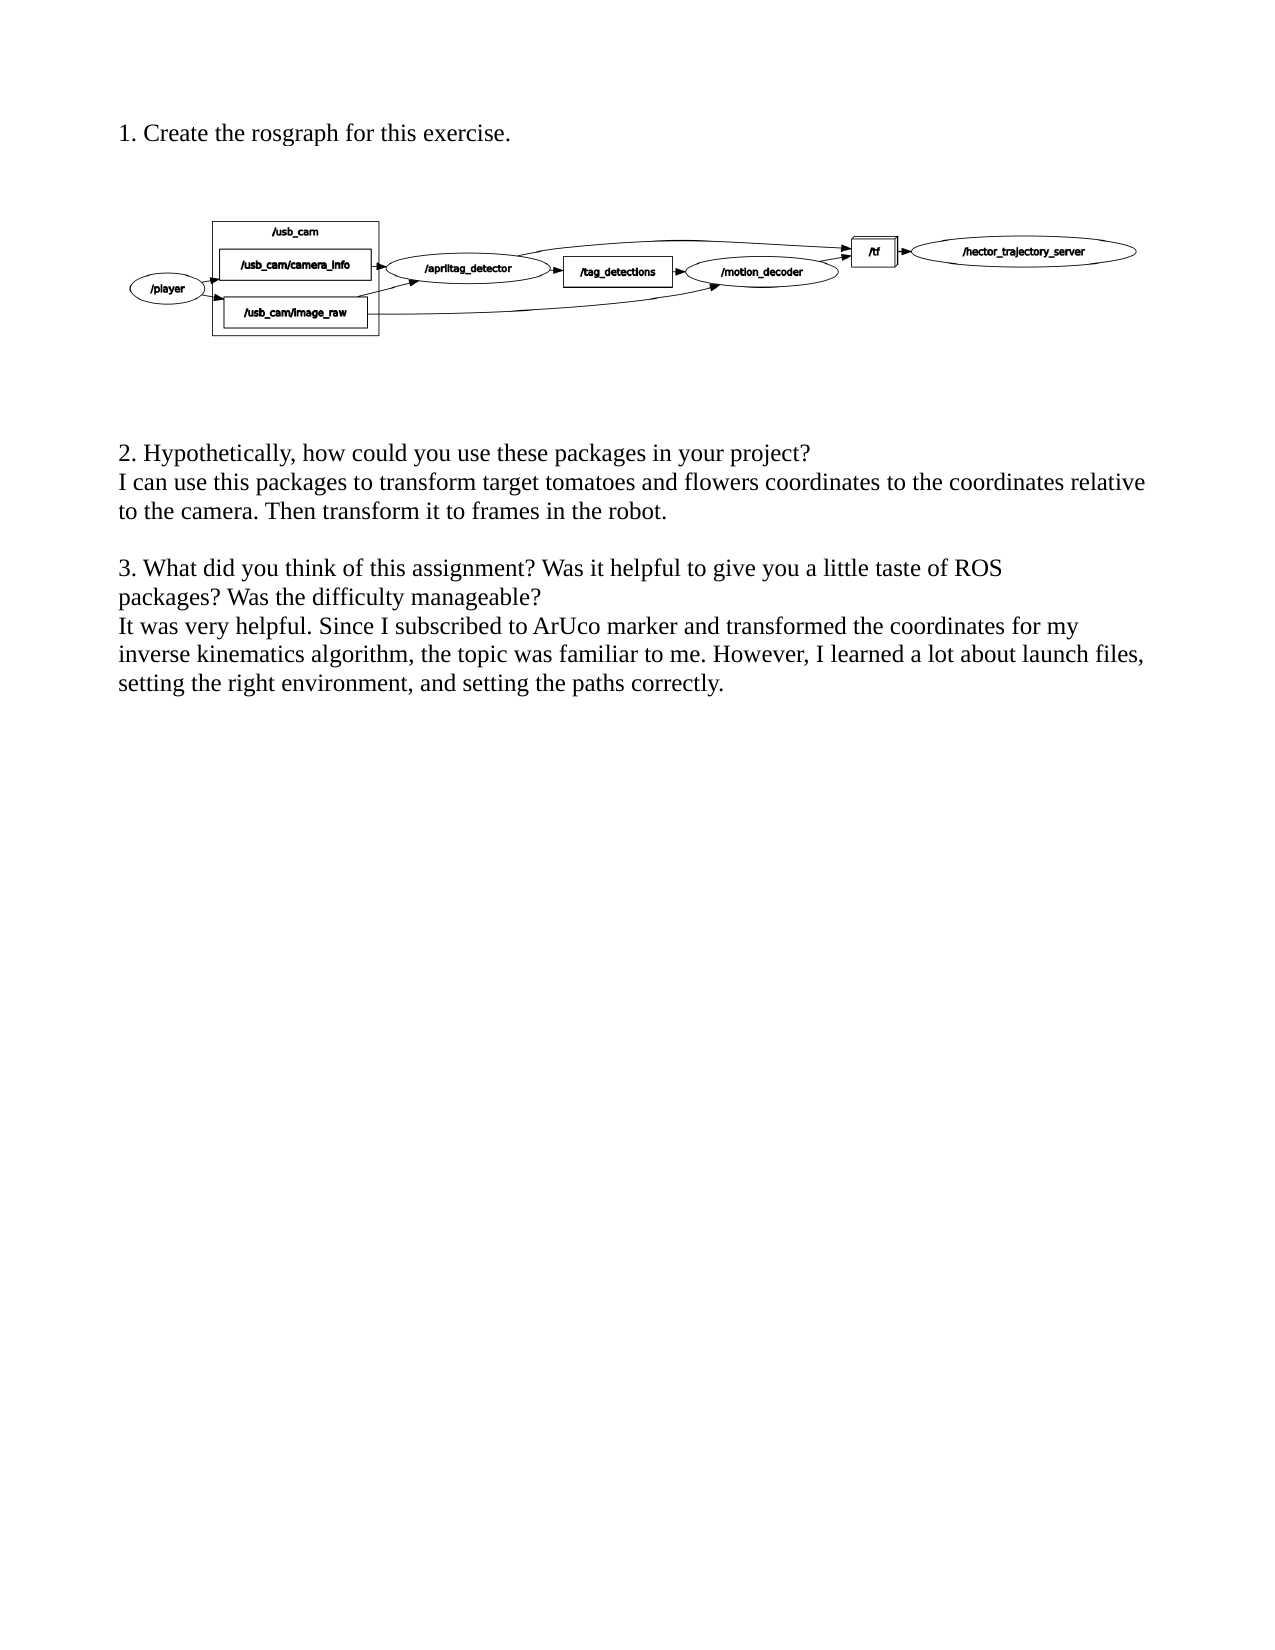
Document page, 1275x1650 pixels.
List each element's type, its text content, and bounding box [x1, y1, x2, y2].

text 3. What did you think of this assignment? Was it helpful to give you a little taste of ROS [118, 553, 1157, 582]
text I can use this packages to transform target tomatoes and flowers coordinates to the coordinates relative to the camera. Then transform it to frames in the robot. [118, 467, 1157, 524]
picture [118, 146, 1157, 381]
text 2. Hypothetically, how could you use these packages in your project? [118, 438, 1157, 467]
text packages? Was the difficulty manageable? [118, 582, 1157, 611]
text It was very helpful. Since I subscribed to ArUco marker and transformed the coordinates for my inverse kinematics algorithm, the topic was familiar to me. However, I learned a lot about launch files, setting the right environment, and setting the paths correctly. [118, 611, 1157, 697]
text 1. Create the rosgraph for this exercise. [118, 118, 1157, 146]
